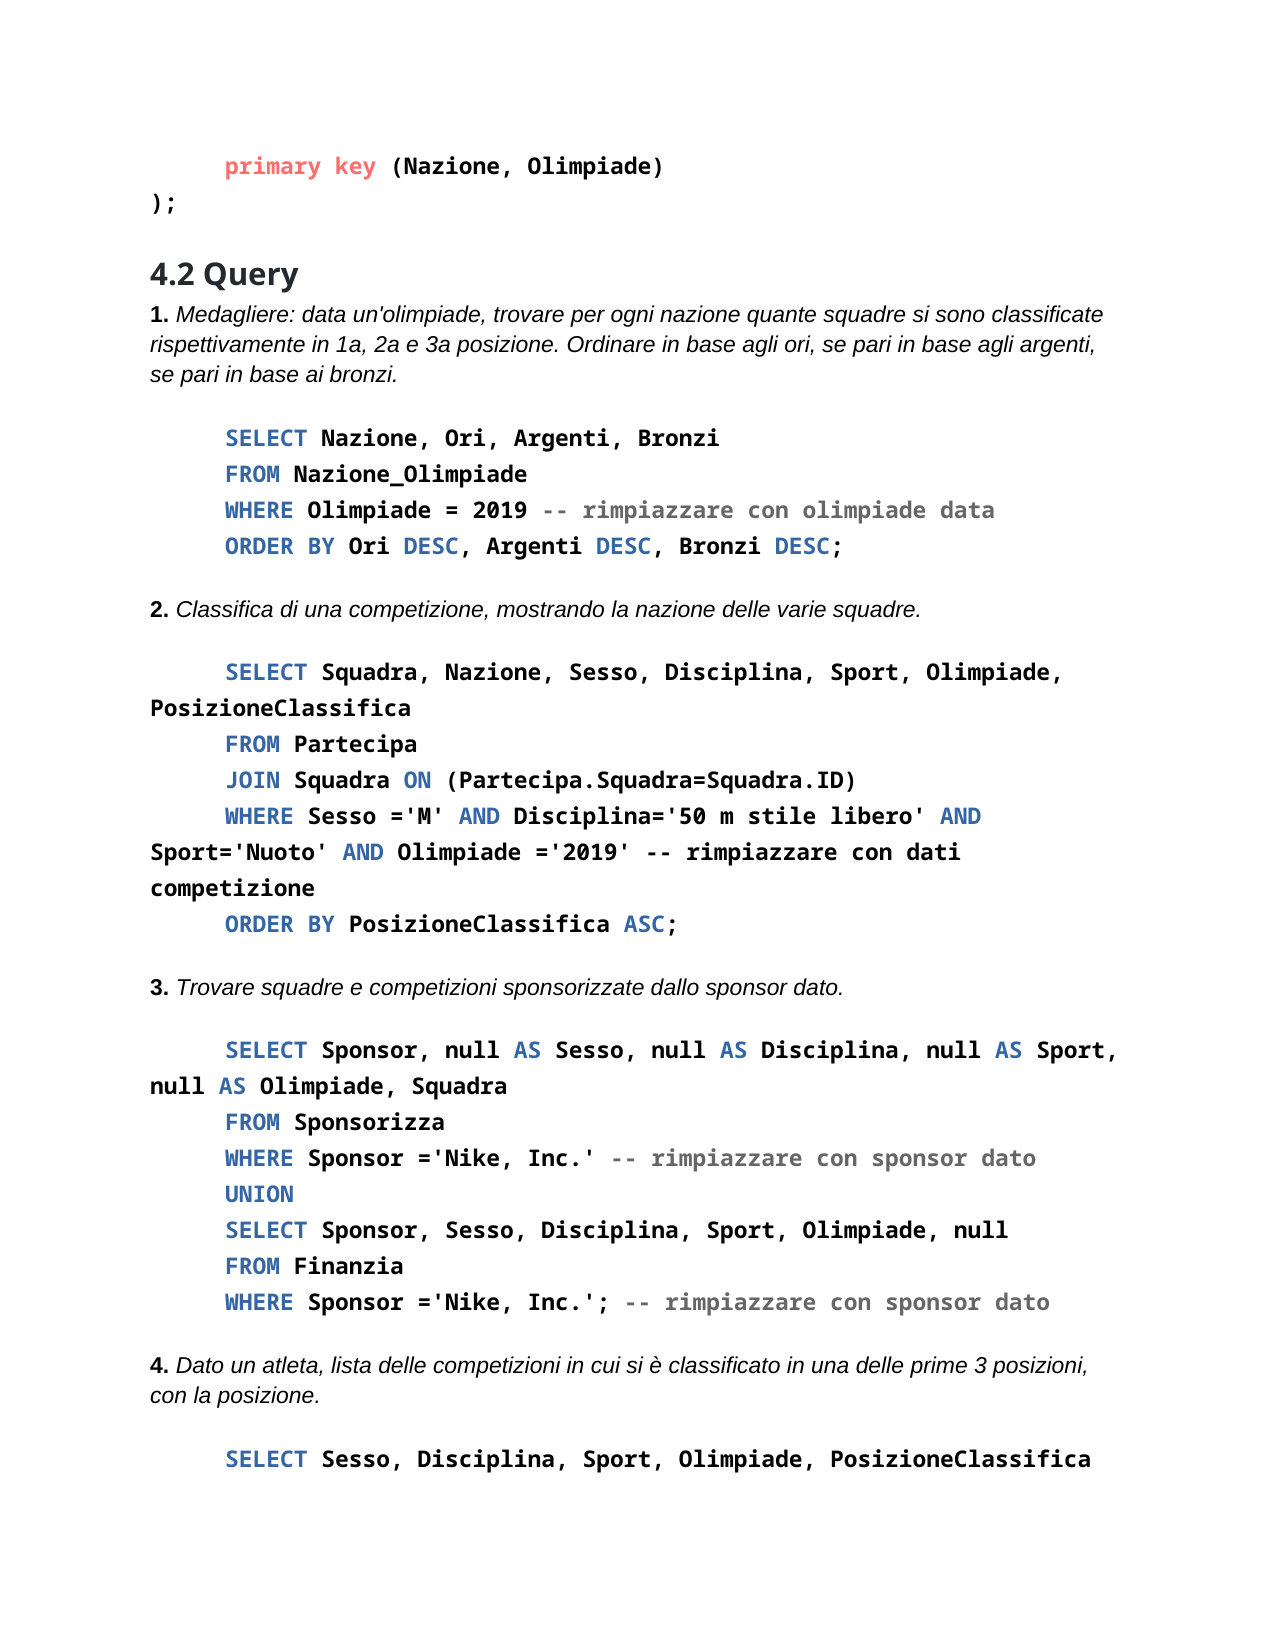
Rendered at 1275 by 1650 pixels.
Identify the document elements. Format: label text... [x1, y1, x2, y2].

text 4. Dato un atleta, lista delle competizioni in cui si è classificato in una delle prime 3 posizioni, con la posizione. [150, 1352, 1125, 1409]
text 1. Medagliere: data un'olimpiade, trovare per ogni nazione quante squadre si sono classificate rispettivamente in 1a, 2a e 3a posizione. Ordinare in base agli ori, se pari in base agli argenti, se pari in base ai bronzi. [150, 301, 1125, 388]
text FROM Nazione_Olimpiade [150, 458, 1125, 489]
text primary key (Nazione, Olimpiade) ); [150, 150, 1125, 217]
text FROM Partecipa [150, 728, 1125, 759]
text SELECT Sponsor, null AS Sesso, null AS Disciplina, null AS Sport, null AS Olimpiade, Squadra [150, 1034, 1125, 1102]
text FROM Finanzia [150, 1250, 1125, 1281]
text WHERE Sesso ='M' AND Disciplina='50 m stile libero' AND Sport='Nuoto' AND Olimpiade ='2019' -- rimpiazzare con dati competizione [150, 800, 1125, 903]
text SELECT Nazione, Ori, Argenti, Bronzi [150, 422, 1125, 453]
text WHERE Sponsor ='Nike, Inc.'; -- rimpiazzare con sponsor dato [150, 1286, 1125, 1317]
text SELECT Sponsor, Sesso, Disciplina, Sport, Olimpiade, null [150, 1214, 1125, 1245]
text WHERE Olimpiade = 2019 -- rimpiazzare con olimpiade data [150, 494, 1125, 525]
text ORDER BY Ori DESC, Argenti DESC, Bronzi DESC; [150, 530, 1125, 561]
text FROM Sponsorizza [150, 1106, 1125, 1137]
text WHERE Sponsor ='Nike, Inc.' -- rimpiazzare con sponsor dato [150, 1142, 1125, 1173]
text SELECT Squadra, Nazione, Sesso, Disciplina, Sport, Olimpiade, PosizioneClassifica [150, 656, 1125, 723]
text 4.2 Query [150, 252, 1125, 295]
text SELECT Sesso, Disciplina, Sport, Olimpiade, PosizioneClassifica [150, 1443, 1125, 1474]
text 2. Classifica di una competizione, mostrando la nazione delle varie squadre. [150, 596, 1125, 622]
text JOIN Squadra ON (Partecipa.Squadra=Squadra.ID) [150, 764, 1125, 795]
text ORDER BY PosizioneClassifica ASC; [150, 908, 1125, 939]
text 3. Trovare squadre e competizioni sponsorizzate dallo sponsor dato. [150, 974, 1125, 1000]
text UNION [150, 1178, 1125, 1209]
